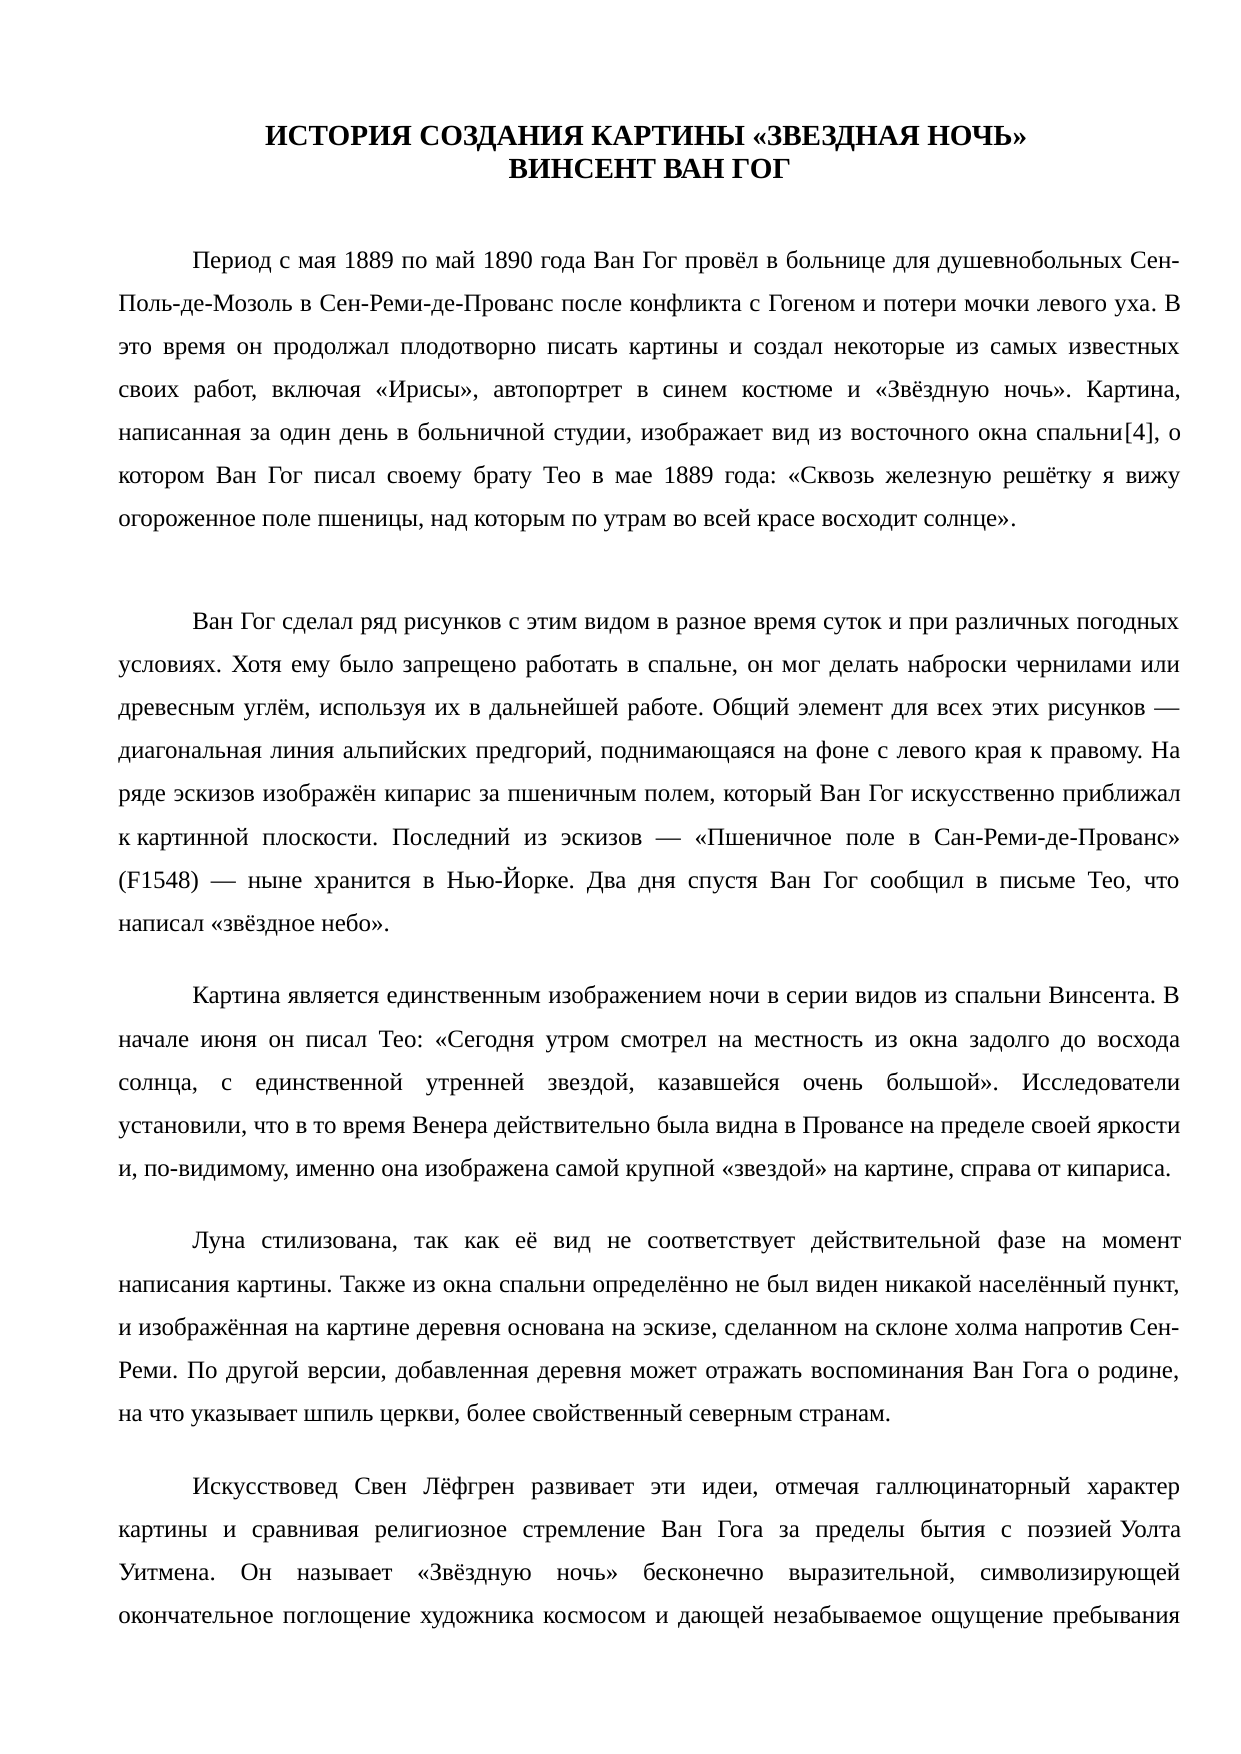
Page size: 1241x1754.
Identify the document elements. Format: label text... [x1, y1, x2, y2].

text Искусствовед Свен Лёфгрен развивает эти идеи, отмечая галлюцинаторный характер картины и сравнивая религиозное стремление Ван Гога за пределы бытия с поэзией Уолта Уитмена. Он называет «Звёздную ночь» бесконечно выразительной, символизирующей окончательное поглощение художника космосом и дающей незабываемое ощущение пребывания [118, 1471, 1181, 1629]
text Луна стилизована, так как её вид не соответствует действительной фазе на момент написания картины. Также из окна спальни определённо не был виден никакой населённый пункт, и изображённая на картине деревня основана на эскизе, сделанном на склоне холма напротив Сен-Реми. По другой версии, добавленная деревня может отражать воспоминания Ван Гога о родине, на что указывает шпиль церкви, более свойственный северным странам. [118, 1226, 1181, 1427]
subtitle ВИНСЕНТ ВАН ГОГ [118, 152, 1181, 185]
text Ван Гог сделал ряд рисунков с этим видом в разное время суток и при различных погодных условиях. Хотя ему было запрещено работать в спальне, он мог делать наброски чернилами или древесным углём, используя их в дальнейшей работе. Общий элемент для всех этих рисунков — диагональная линия альпийских предгорий, поднимающаяся на фоне с левого края к правому. На ряде эскизов изображён кипарис за пшеничным полем, который Ван Гог искусственно приближал к картинной плоскости. Последний из эскизов — «Пшеничное поле в Сан-Реми-де-Прованс» (F1548) — ныне хранится в Нью-Йорке. Два дня спустя Ван Гог сообщил в письме Тео, что написал «звёздное небо». [118, 606, 1181, 937]
text Картина является единственным изображением ночи в серии видов из спальни Винсента. В начале июня он писал Тео: «Сегодня утром смотрел на местность из окна задолго до восхода солнца, с единственной утренней звездой, казавшейся очень большой». Исследователи установили, что в то время Венера действительно была видна в Провансе на пределе своей яркости и, по-видимому, именно она изображена самой крупной «звездой» на картине, справа от кипариса. [118, 981, 1181, 1182]
subtitle ИСТОРИЯ СОЗДАНИЯ КАРТИНЫ «ЗВЕЗДНАЯ НОЧЬ» [118, 118, 1181, 152]
text Период с мая 1889 по май 1890 года Ван Гог провёл в больнице для душевнобольных Сен-Поль-де-Мозоль в Сен-Реми-де-Прованс после конфликта с Гогеном и потери мочки левого уха. В это время он продолжал плодотворно писать картины и создал некоторые из самых известных своих работ, включая «Ирисы», автопортрет в синем костюме и «Звёздную ночь». Картина, написанная за один день в больничной студии, изображает вид из восточного окна спальни[4], о котором Ван Гог писал своему брату Тео в мае 1889 года: «Сквозь железную решётку я вижу огороженное поле пшеницы, над которым по утрам во всей красе восходит солнце». [118, 245, 1181, 532]
